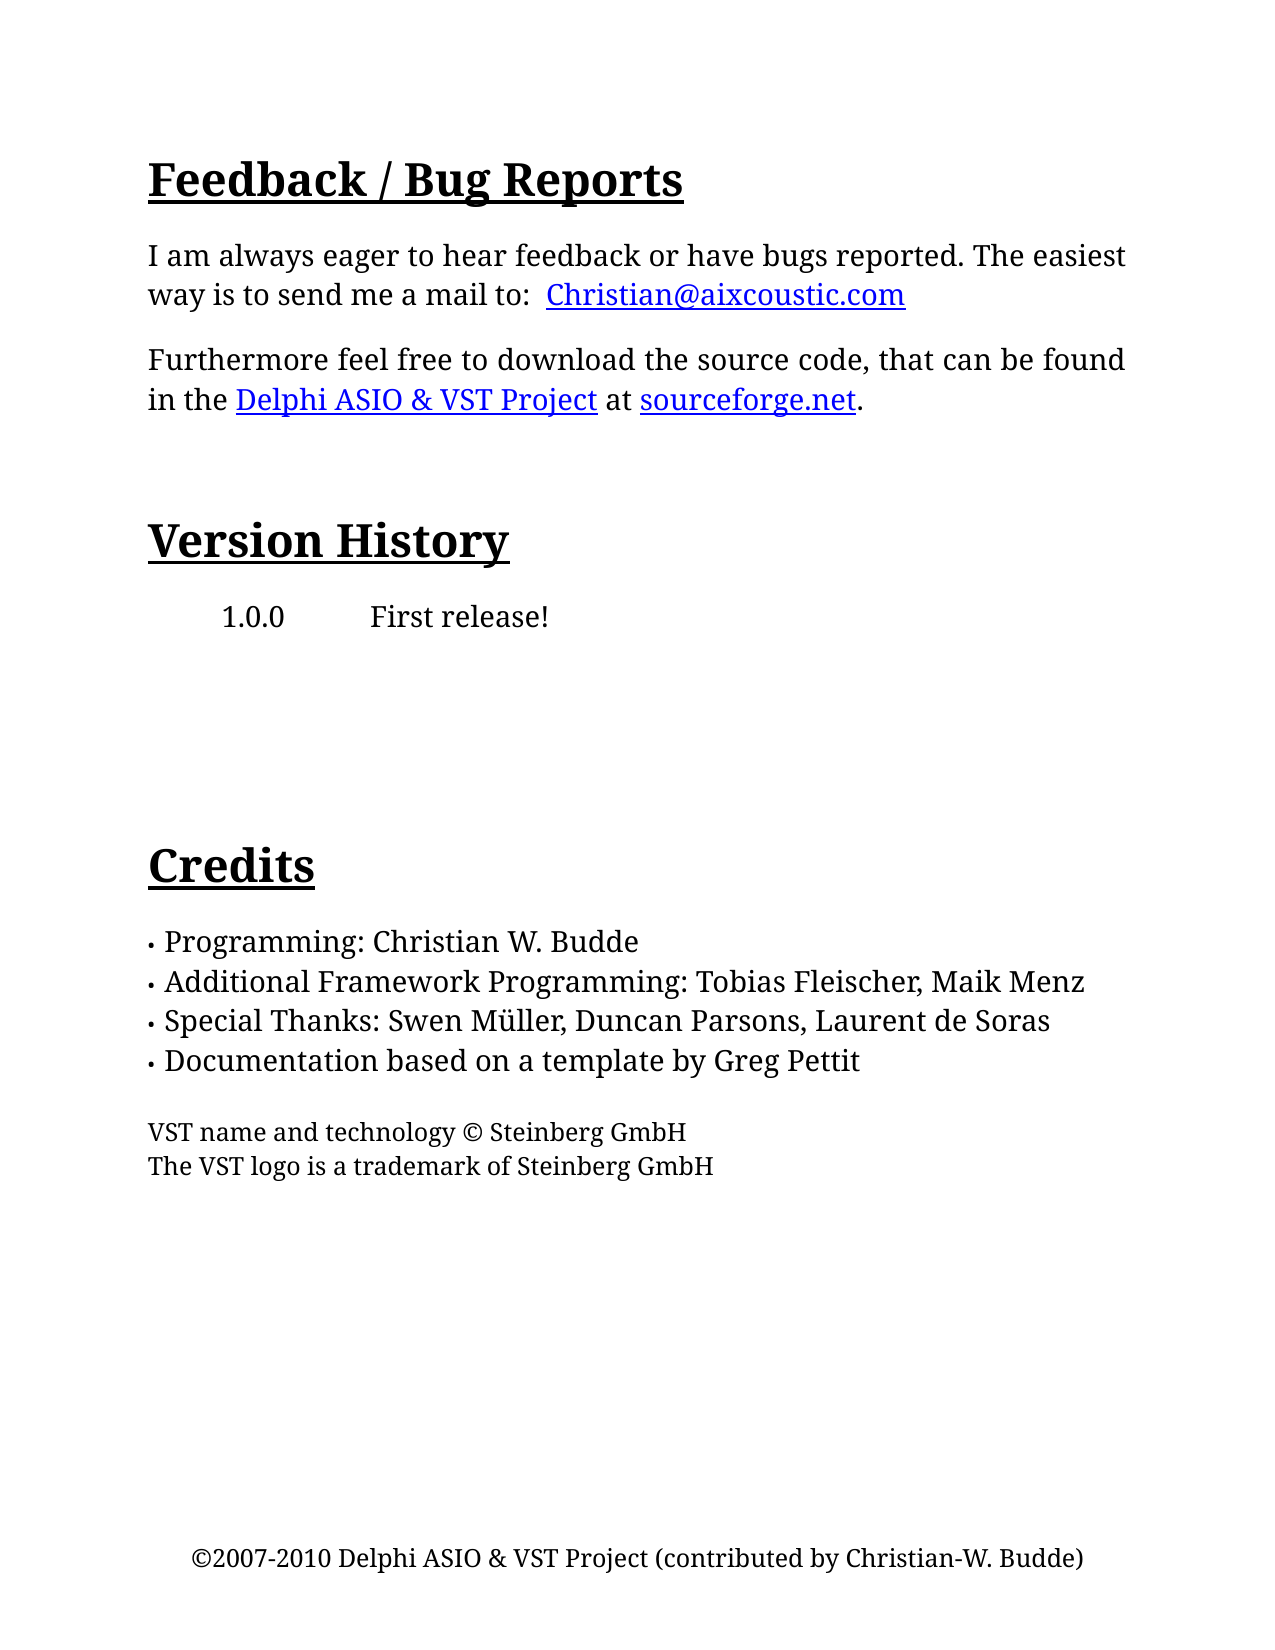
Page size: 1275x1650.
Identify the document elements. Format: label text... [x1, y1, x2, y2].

text • Special Thanks: Swen Müller, Duncan Parsons, Laurent de Soras [148, 1001, 1127, 1040]
subtitle Credits [148, 834, 1127, 896]
text • Documentation based on a template by Greg Pettit [148, 1040, 1127, 1080]
text Furthermore feel free to download the source code, that can be found in the Delphi ASIO & VST Project at sourceforge.net. [148, 339, 1127, 419]
text VST name and technology © Steinberg GmbH [148, 1114, 1127, 1148]
text • Programming: Christian W. Budde [148, 921, 1127, 961]
text • Additional Framework Programming: Tobias Fleischer, Maik Menz [148, 961, 1127, 1001]
subtitle Feedback / Bug Reports [148, 148, 1127, 210]
text The VST logo is a trademark of Steinberg GmbH [148, 1148, 1127, 1182]
subtitle Version History [148, 508, 1127, 571]
list First release! [221, 596, 1127, 636]
text I am always eager to hear feedback or have bugs reported. The easiest way is to send me a mail to: Christian@aixcoustic.com [148, 235, 1127, 314]
